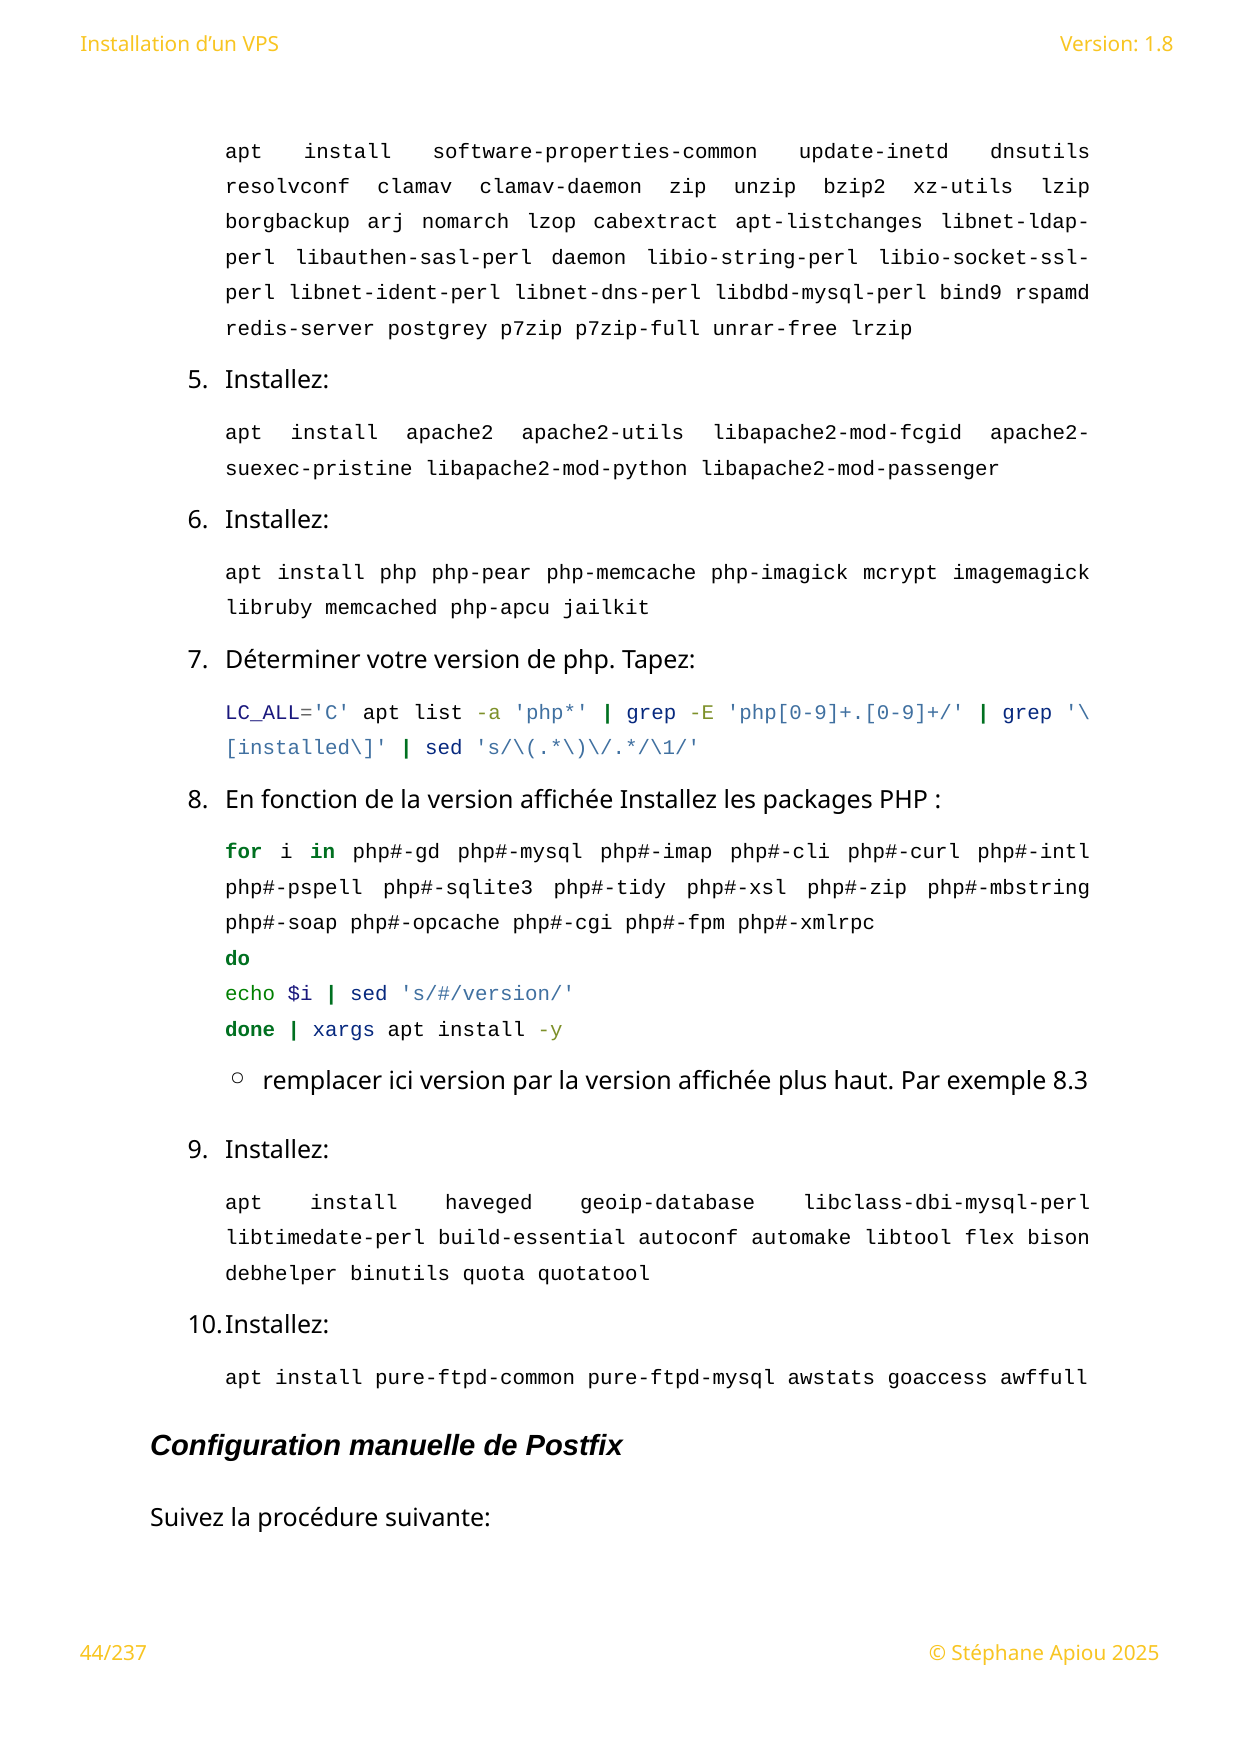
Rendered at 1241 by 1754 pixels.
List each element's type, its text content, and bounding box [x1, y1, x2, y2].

list Installez: [187, 1132, 1090, 1166]
list for i in php#-gd php#-mysql php#-imap php#-cli php#-curl php#-intl php#-pspell php#-sqlite3 php#-tidy php#-xsl php#-zip php#-mbstring php#-soap php#-opcache php#-cgi php#-fpm php#-xmlrpc [187, 842, 1090, 936]
list done | xargs apt install -y [187, 1019, 1090, 1042]
list apt install php php-pear php-memcache php-imagick mcrypt imagemagick libruby memcached php-apcu jailkit [187, 562, 1090, 621]
list Installez: [187, 1307, 1090, 1341]
list apt install apache2 apache2-utils libapache2-mod-fcgid apache2-suexec-pristine libapache2-mod-python libapache2-mod-passenger [187, 422, 1090, 481]
text Suivez la procédure suivante: [150, 1499, 1090, 1533]
list Installez: [187, 502, 1090, 536]
list apt install pure-ftpd-common pure-ftpd-mysql awstats goaccess awffull [187, 1367, 1090, 1391]
list apt install software-properties-common update-inetd dnsutils resolvconf clamav clamav-daemon zip unzip bzip2 xz-utils lzip borgbackup arj nomarch lzop cabextract apt-listchanges libnet-ldap-perl libauthen-sasl-perl daemon libio-string-perl libio-socket-ssl-perl libnet-ident-perl libnet-dns-perl libdbd-mysql-perl bind9 rspamd redis-server postgrey p7zip p7zip-full unrar-free lrzip [187, 141, 1090, 341]
list LC_ALL='C' apt list -a 'php*' | grep -E 'php[0-9]+.[0-9]+/' | grep '\[installed\]' | sed 's/\(.*\)\/.*/\1/' [187, 702, 1090, 761]
list apt install haveged geoip-database libclass-dbi-mysql-perl libtimedate-perl build-essential autoconf automake libtool flex bison debhelper binutils quota quotatool [187, 1192, 1090, 1286]
list En fonction de la version affichée Installez les packages PHP : [187, 782, 1090, 816]
list Installez: [187, 362, 1090, 396]
list echo $i | sed 's/#/version/' [187, 983, 1090, 1007]
subtitle Configuration manuelle de Postfix [150, 1428, 1090, 1461]
list remplacer ici version par la version affichée plus haut. Par exemple 8.3 [225, 1063, 1090, 1097]
list Déterminer votre version de php. Tapez: [187, 642, 1090, 676]
list do [187, 948, 1090, 971]
